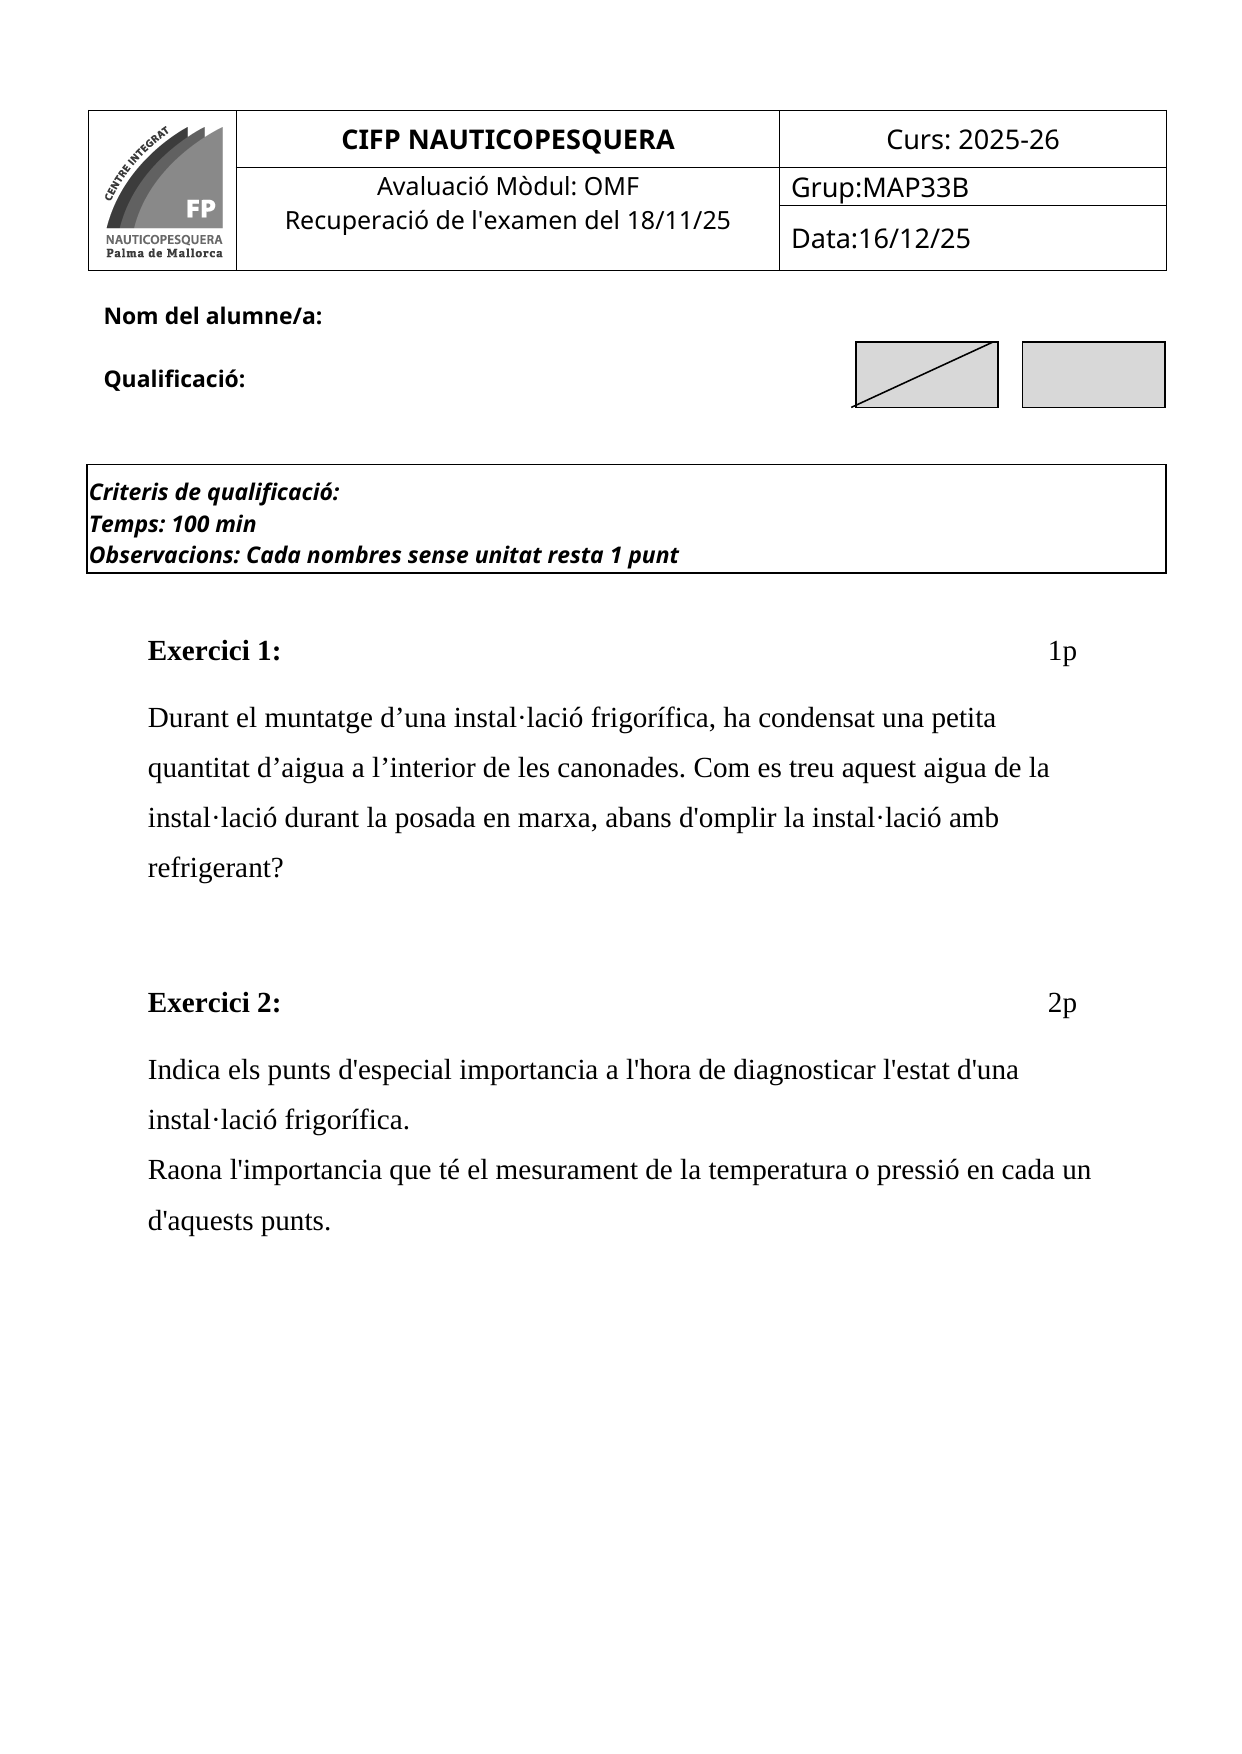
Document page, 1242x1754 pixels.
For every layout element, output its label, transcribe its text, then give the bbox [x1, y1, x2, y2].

text Criteris de qualificació: [89, 476, 1094, 508]
text Temps: 100 min [89, 508, 1094, 539]
text Observacions: Cada nombres sense unitat resta 1 punt [89, 539, 1094, 570]
text Indica els punts d'especial importancia a l'hora de diagnosticar l'estat d'una instal·lació frigorífica. [148, 1052, 1094, 1136]
text Nom del alumne/a: [103, 300, 1094, 331]
text [999, 363, 1022, 394]
picture [100, 116, 229, 265]
text Durant el muntatge d’una instal·lació frigorífica, ha condensat una petita quantitat d’aigua a l’interior de les canonades. Com es treu aquest aigua de la instal·lació durant la posada en marxa, abans d'omplir la instal·lació amb refrigerant? [148, 700, 1094, 884]
text Raona l'importancia que té el mesurament de la temperatura o pressió en cada un d'aquests punts. [148, 1152, 1094, 1236]
text Exercici 1: 1p [148, 633, 1094, 666]
text Qualificació: [103, 363, 855, 394]
text Exercici 2: 2p [148, 985, 1094, 1018]
